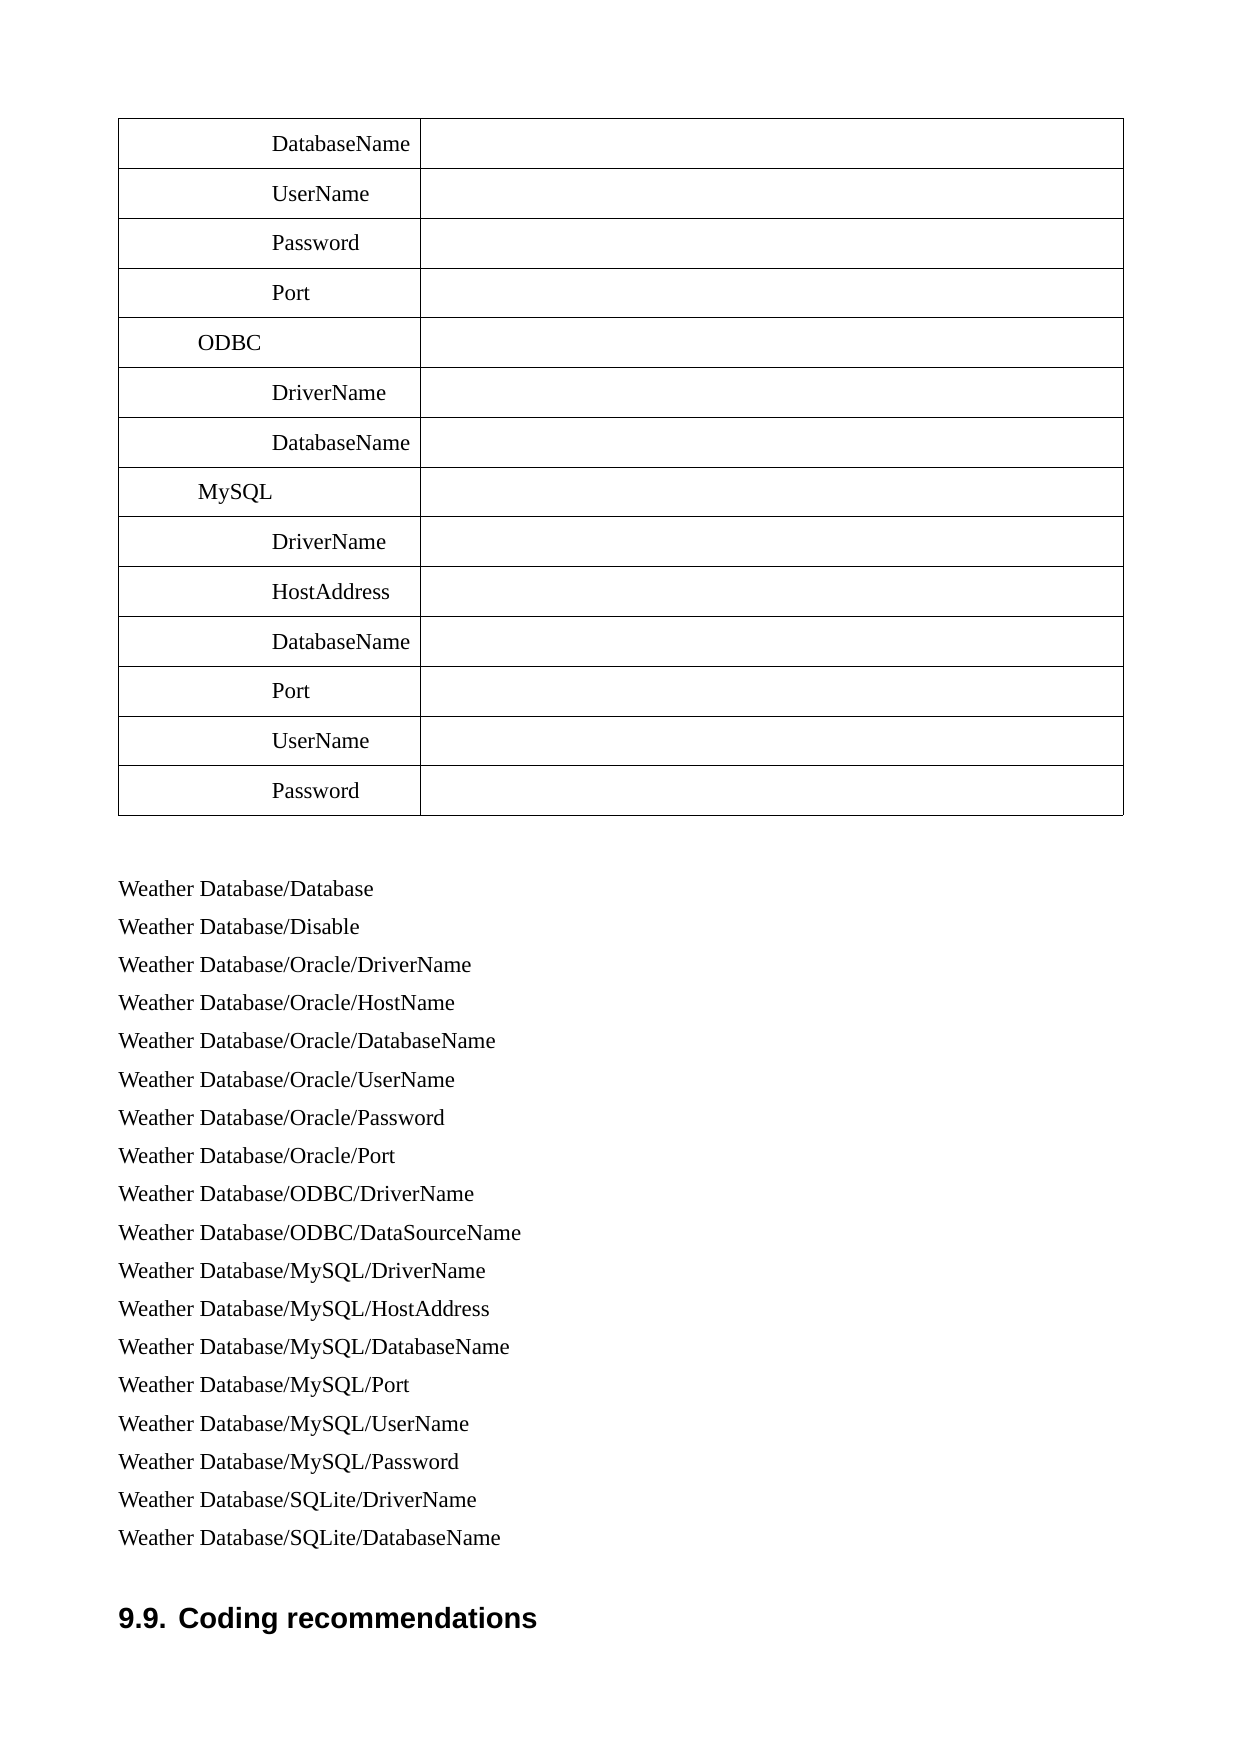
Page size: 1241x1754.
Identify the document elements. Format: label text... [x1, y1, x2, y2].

table_cell DatabaseName [119, 617, 420, 666]
text Weather Database/Oracle/Port [118, 1142, 1122, 1168]
text Weather Database/Disable [118, 913, 1122, 939]
text Weather Database/Oracle/DriverName [118, 951, 1122, 977]
table_cell [421, 517, 1123, 566]
table_cell MySQL [119, 468, 420, 516]
text Weather Database/MySQL/UserName [118, 1410, 1122, 1436]
table_cell [421, 219, 1123, 267]
table_cell HostAddress [119, 567, 420, 616]
table_cell [421, 119, 1123, 168]
text Weather Database/Oracle/Password [118, 1104, 1122, 1130]
table_cell [421, 766, 1123, 815]
text Weather Database/ODBC/DataSourceName [118, 1219, 1122, 1245]
table_cell UserName [119, 169, 420, 218]
table_cell ODBC [119, 318, 420, 367]
text Weather Database/MySQL/Password [118, 1448, 1122, 1474]
table_cell Port [119, 269, 420, 317]
table_cell UserName [119, 717, 420, 765]
table_cell [421, 717, 1123, 765]
table_cell [421, 169, 1123, 218]
text Weather Database/Oracle/UserName [118, 1066, 1122, 1092]
subtitle Coding recommendations [118, 1601, 1122, 1634]
text Weather Database/Oracle/DatabaseName [118, 1027, 1122, 1054]
text Weather Database/ODBC/DriverName [118, 1180, 1122, 1207]
text Weather Database/MySQL/HostAddress [118, 1295, 1122, 1321]
text Weather Database/Oracle/HostName [118, 989, 1122, 1016]
table_cell Password [119, 219, 420, 267]
table_cell [421, 468, 1123, 516]
text Weather Database/SQLite/DriverName [118, 1486, 1122, 1513]
text Weather Database/MySQL/Port [118, 1372, 1122, 1398]
text Weather Database/MySQL/DriverName [118, 1257, 1122, 1283]
table_cell DatabaseName [119, 418, 420, 467]
table_cell Password [119, 766, 420, 815]
table_cell DriverName [119, 517, 420, 566]
table_cell DriverName [119, 368, 420, 417]
table_cell Port [119, 667, 420, 716]
table_cell [421, 418, 1123, 467]
table_cell [421, 567, 1123, 616]
text Weather Database/MySQL/DatabaseName [118, 1333, 1122, 1360]
table_cell [421, 318, 1123, 367]
table_cell [421, 269, 1123, 317]
table_cell DatabaseName [119, 119, 420, 168]
text Weather Database/Database [118, 874, 1122, 901]
text Weather Database/SQLite/DatabaseName [118, 1524, 1122, 1551]
table_cell [421, 617, 1123, 666]
table_cell [421, 368, 1123, 417]
table_cell [421, 667, 1123, 716]
